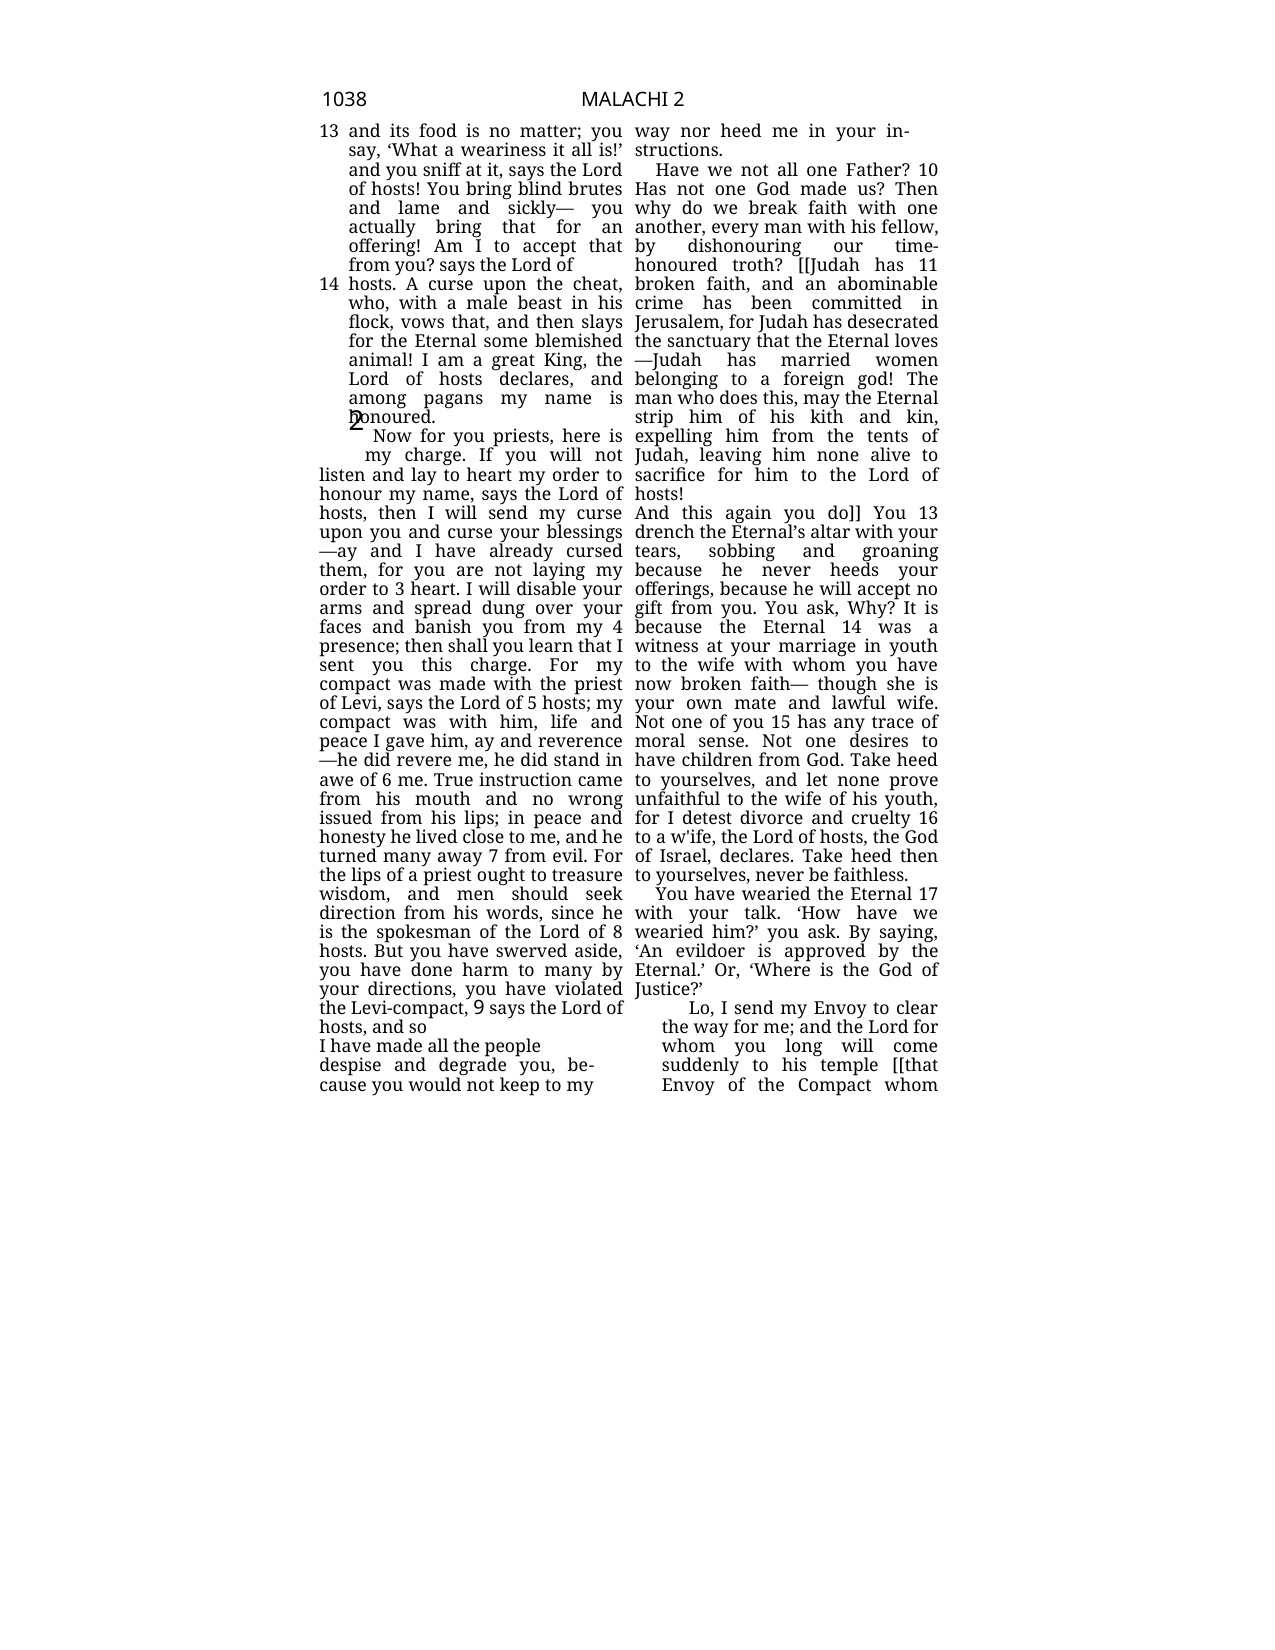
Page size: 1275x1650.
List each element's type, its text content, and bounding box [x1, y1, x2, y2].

text I have made all the people [319, 1038, 623, 1057]
text despise and degrade you, be­cause you would not keep to my [319, 1057, 594, 1095]
text You have wearied the Eternal 17 with your talk. ‘How have we wearied him?’ you ask. By saying, ‘An evildoer is ap­proved by the Eternal.’ Or, ‘Where is the God of Justice?’ [634, 885, 938, 999]
text 2 Now for you priests, here is my charge. If you will not listen and lay to heart my order to honour my name, says the Lord of hosts, then I will send my curse upon you and curse your blessings—ay and I have already cursed them, for you are not laying my order to 3 heart. I will disable your arms and spread dung over your faces and banish you from my 4 presence; then shall you learn that I sent you this charge. For my compact was made with the priest of Levi, says the Lord of 5 hosts; my compact was with him, life and peace I gave him, ay and reverence—he did re­vere me, he did stand in awe of 6 me. True instruction came from his mouth and no wrong issued from his lips; in peace and honesty he lived close to me, and he turned many away 7 from evil. For the lips of a priest ought to treasure wisdom, and men should seek direction from his words, since he is the spokesman of the Lord of 8 hosts. But you have swerved aside, you have done harm to many by your directions, you have violated the Levi-compact, 9 says the Lord of hosts, and so [319, 428, 623, 1038]
text way nor heed me in your in­structions. [634, 123, 909, 161]
list and its food is no matter; you say, ‘What a weariness it all is!’ and you sniff at it, says the Lord of hosts! You bring blind brutes and lame and sickly— you actually bring that for an offering! Am I to accept that from you? says the Lord of [319, 123, 623, 275]
text And this again you do]] You 13 drench the Eternal’s altar with your tears, sobbing and groan­ing because he never heeds your offerings, because he will accept no gift from you. You ask, Why? It is because the Eternal 14 was a witness at your marriage in youth to the wife with whom you have now broken faith— though she is your own mate and lawful wife. Not one of you 15 has any trace of moral sense. Not one desires to have children from God. Take heed to your­selves, and let none prove un­faithful to the wife of his youth, for I detest divorce and cruelty 16 to a w'ife, the Lord of hosts, the God of Israel, declares. Take heed then to yourselves, never be faithless. [634, 504, 938, 885]
text Lo, I send my Envoy to clear the way for me; and the Lord for whom you long will come suddenly to his temple [[that Envoy of the Compact whom [662, 999, 938, 1095]
text Have we not all one Father? 10 Has not one God made us? Then why do we break faith with one another, every man with his fel­low, by dishonouring our time- honoured troth? [[Judah has 11 broken faith, and an abominable crime has been committed in Jerusalem, for Judah has dese­crated the sanctuary that the Eternal loves—Judah has mar­ried women belonging to a for­eign god! The man who does this, may the Eternal strip him of his kith and kin, expelling him from the tents of Judah, leav­ing him none alive to sacrifice for him to the Lord of hosts! [634, 161, 938, 504]
list hosts. A curse upon the cheat, who, with a male beast in his flock, vows that, and then slays for the Eternal some blemished animal! I am a great King, the Lord of hosts declares, and among pagans my name is honoured. [319, 275, 623, 428]
